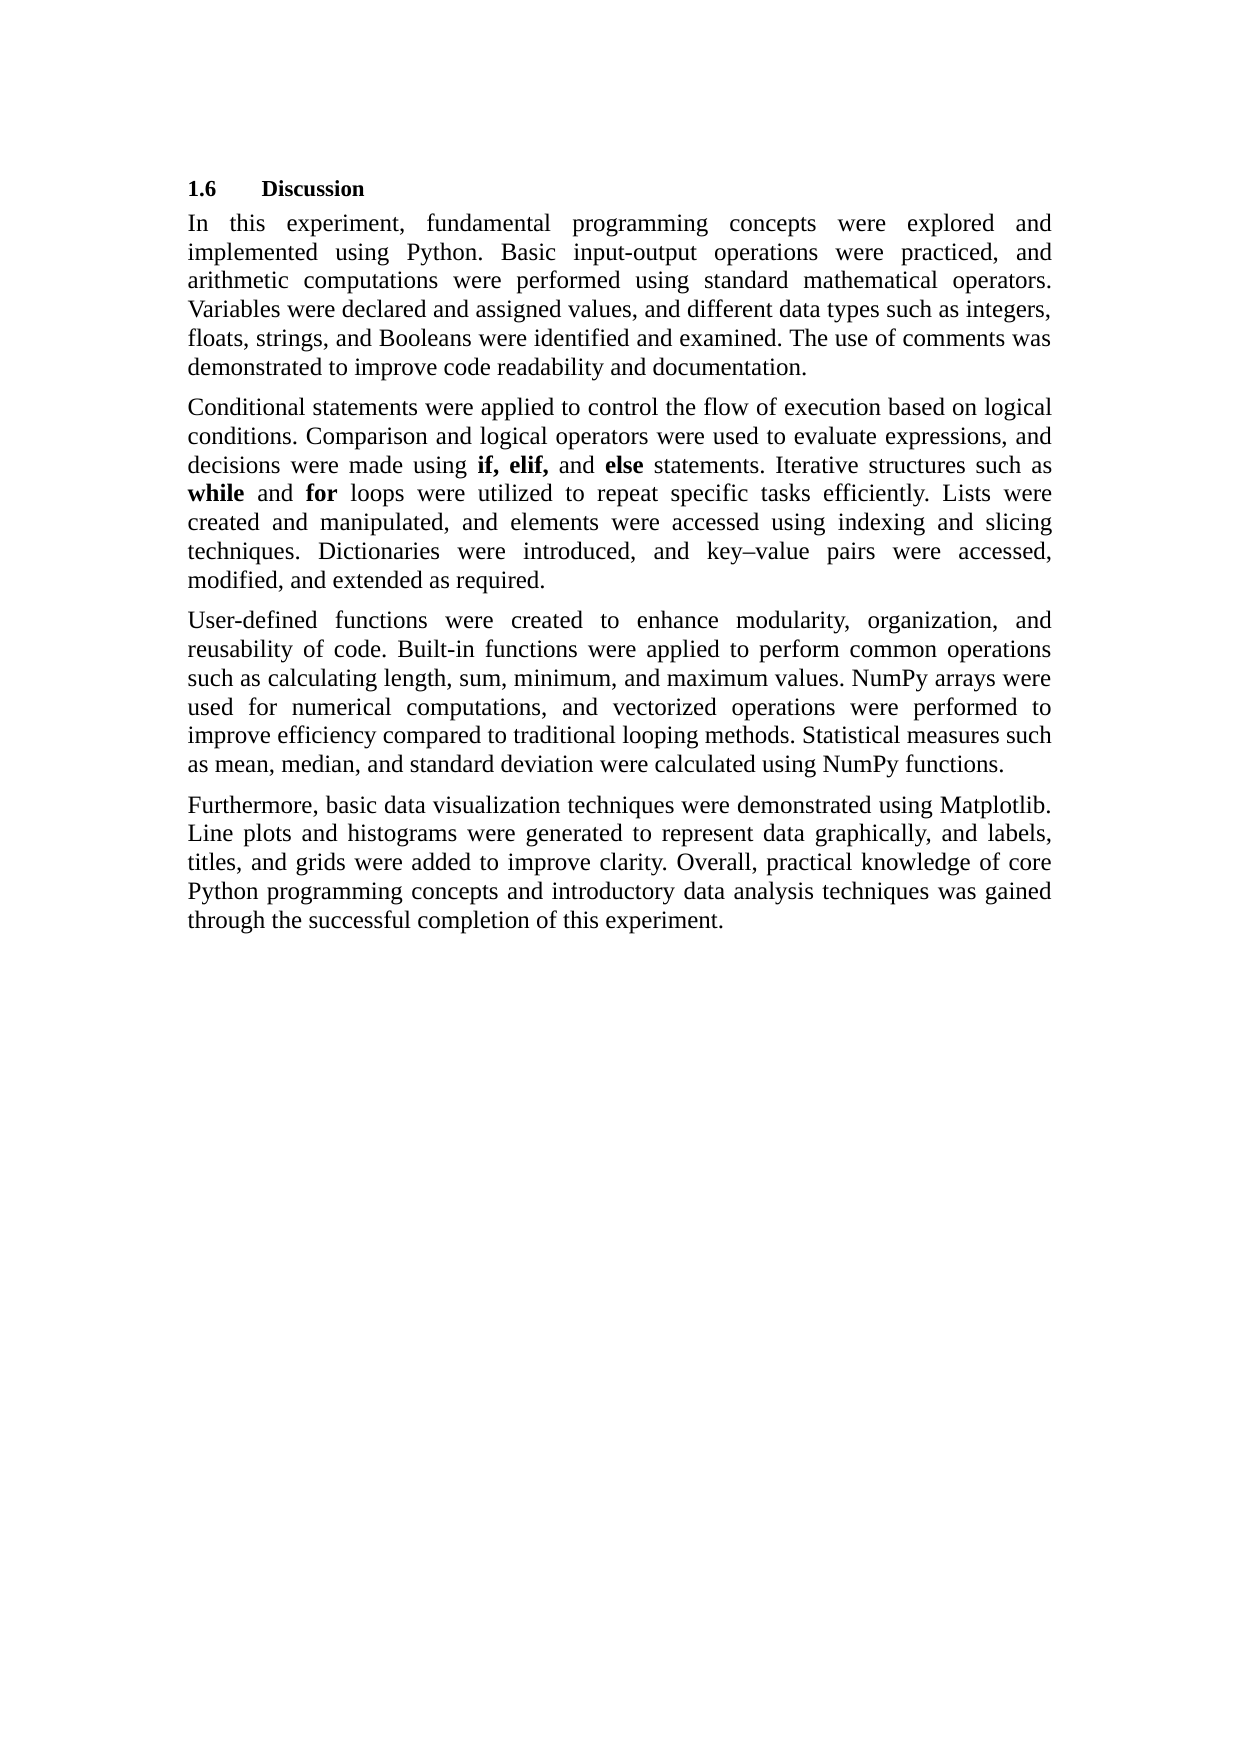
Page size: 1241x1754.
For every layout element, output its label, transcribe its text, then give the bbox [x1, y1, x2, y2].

text Furthermore, basic data visualization techniques were demonstrated using Matplotlib. Line plots and histograms were generated to represent data graphically, and labels, titles, and grids were added to improve clarity. Overall, practical knowledge of core Python programming concepts and introductory data analysis techniques was gained through the successful completion of this experiment. [187, 790, 1053, 933]
text 1.6 Discussion [187, 176, 1053, 202]
text In this experiment, fundamental programming concepts were explored and implemented using Python. Basic input-output operations were practiced, and arithmetic computations were performed using standard mathematical operators. Variables were declared and assigned values, and different data types such as integers, floats, strings, and Booleans were identified and examined. The use of comments was demonstrated to improve code readability and documentation. [187, 208, 1053, 380]
text User-defined functions were created to enhance modularity, organization, and reusability of code. Built-in functions were applied to perform common operations such as calculating length, sum, minimum, and maximum values. NumPy arrays were used for numerical computations, and vectorized operations were performed to improve efficiency compared to traditional looping methods. Statistical measures such as mean, median, and standard deviation were calculated using NumPy functions. [187, 605, 1053, 778]
text Conditional statements were applied to control the flow of execution based on logical conditions. Comparison and logical operators were used to evaluate expressions, and decisions were made using if, elif, and else statements. Iterative structures such as while and for loops were utilized to repeat specific tasks efficiently. Lists were created and manipulated, and elements were accessed using indexing and slicing techniques. Dictionaries were introduced, and key–value pairs were accessed, modified, and extended as required. [187, 392, 1053, 593]
